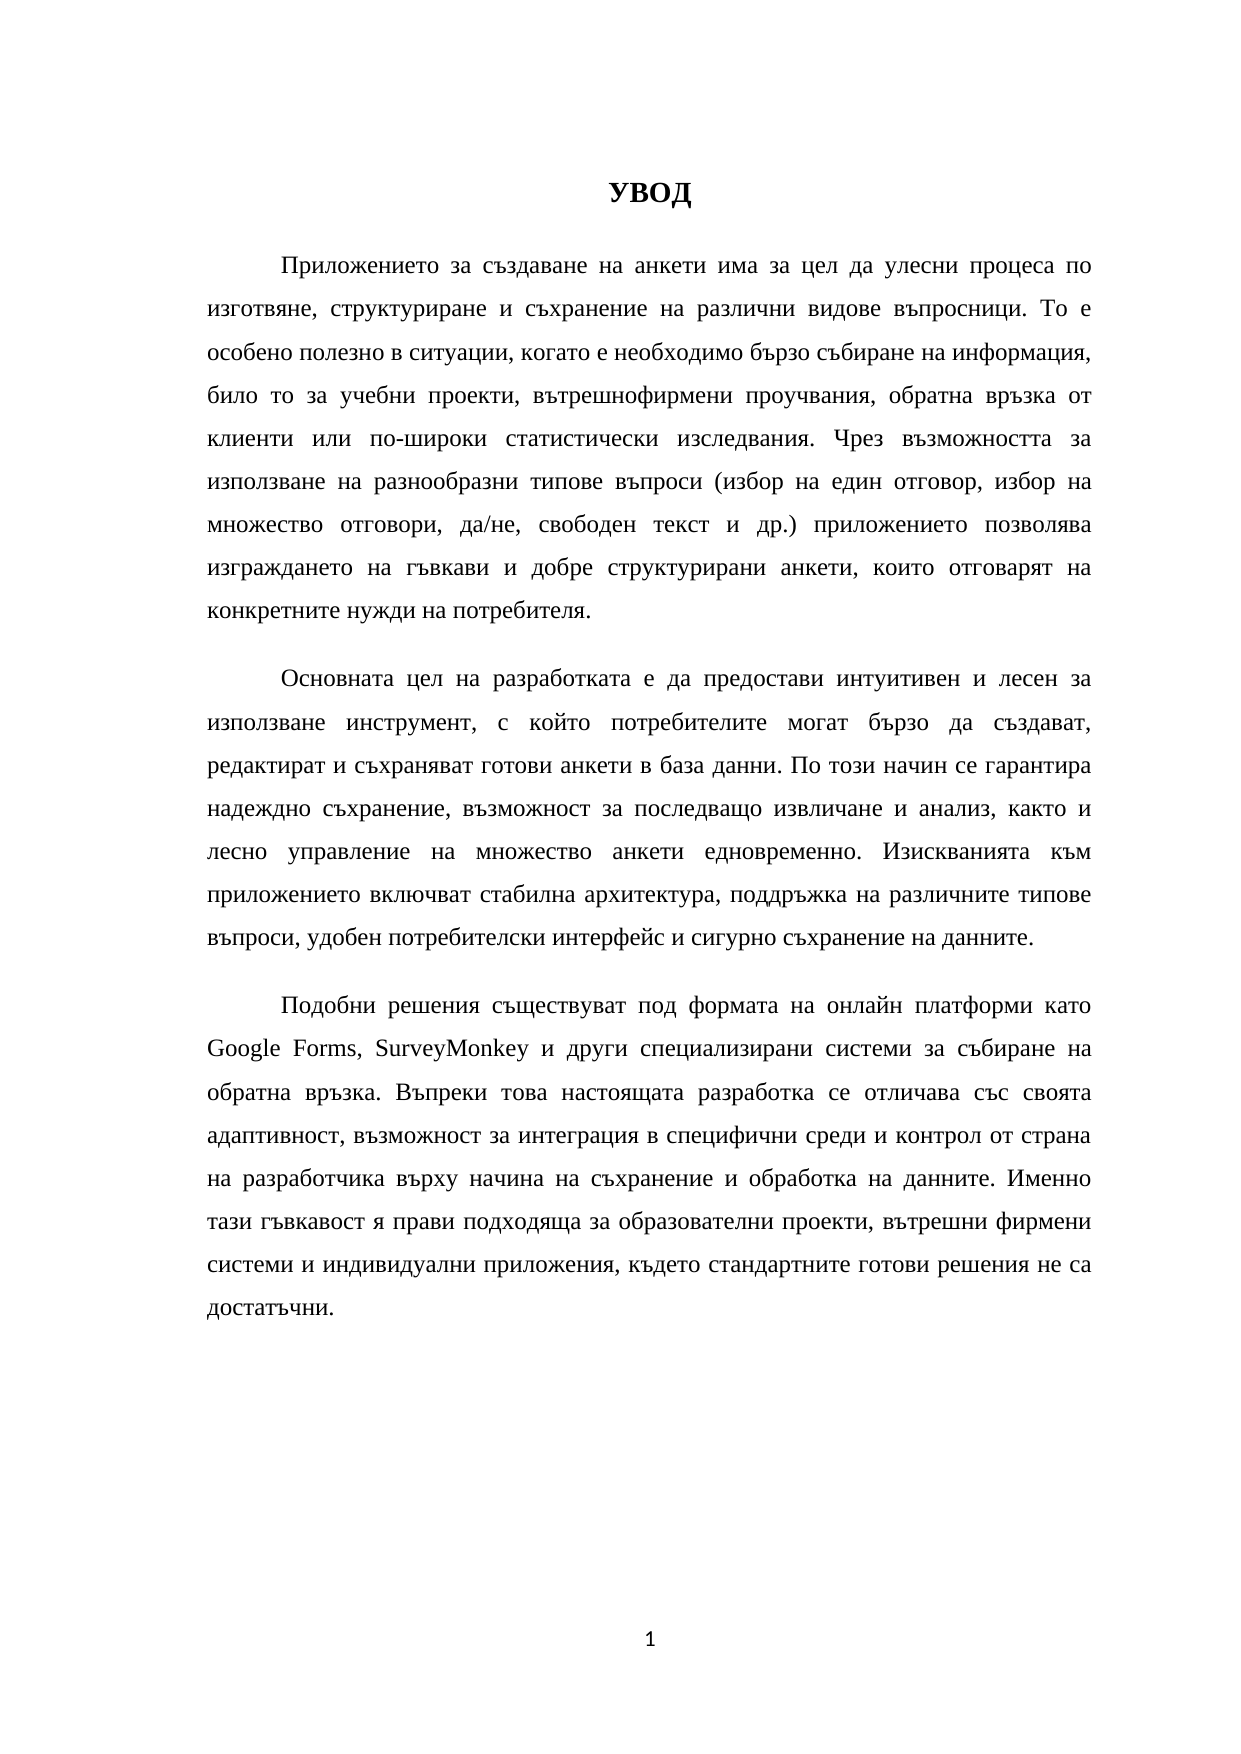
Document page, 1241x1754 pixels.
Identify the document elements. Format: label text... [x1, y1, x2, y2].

text Приложението за създаване на анкети има за цел да улесни процеса по изготвяне, структуриране и съхранение на различни видове въпросници. То е особено полезно в ситуации, когато е необходимо бързо събиране на информация, било то за учебни проекти, вътрешнофирмени проучвания, обратна връзка от клиенти или по-широки статистически изследвания. Чрез възможността за използване на разнообразни типове въпроси (избор на един отговор, избор на множество отговори, да/не, свободен текст и др.) приложението позволява изграждането на гъвкави и добре структурирани анкети, които отговарят на конкретните нужди на потребителя. [207, 250, 1092, 624]
subtitle Увод [207, 175, 1092, 208]
text Подобни решения съществуват под формата на онлайн платформи като Google Forms, SurveyMonkey и други специализирани системи за събиране на обратна връзка. Въпреки това настоящата разработка се отличава със своята адаптивност, възможност за интеграция в специфични среди и контрол от страна на разработчика върху начина на съхранение и обработка на данните. Именно тази гъвкавост я прави подходяща за образователни проекти, вътрешни фирмени системи и индивидуални приложения, където стандартните готови решения не са достатъчни. [207, 990, 1092, 1321]
text Основната цел на разработката е да предостави интуитивен и лесен за използване инструмент, с който потребителите могат бързо да създават, редактират и съхраняват готови анкети в база данни. По този начин се гарантира надеждно съхранение, възможност за последващо извличане и анализ, както и лесно управление на множество анкети едновременно. Изискванията към приложението включват стабилна архитектура, поддръжка на различните типове въпроси, удобен потребителски интерфейс и сигурно съхранение на данните. [207, 663, 1092, 951]
